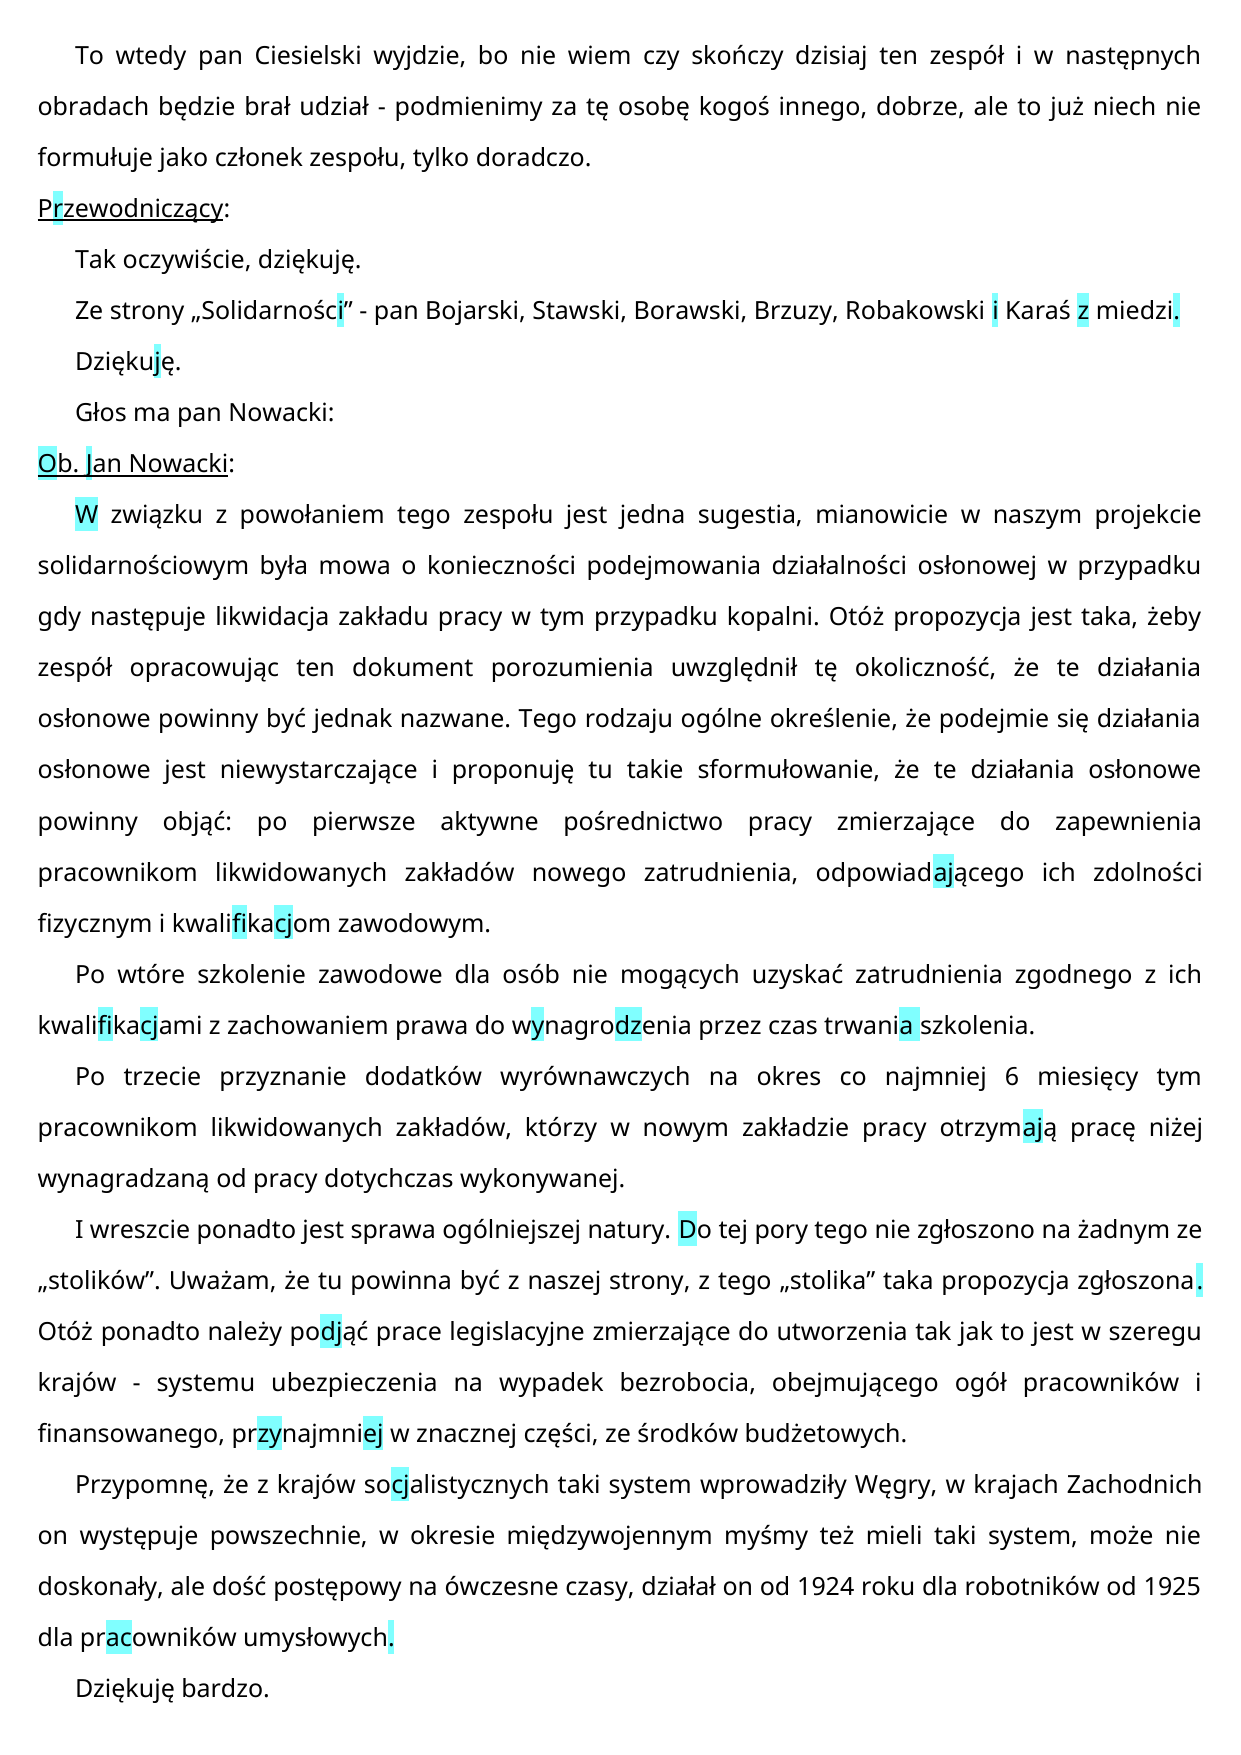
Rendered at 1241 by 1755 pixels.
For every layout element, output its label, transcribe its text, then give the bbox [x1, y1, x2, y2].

text W związku z powołaniem tego zespołu jest jedna sugestia, mianowicie w naszym projekcie solidarnościowym była mowa o konieczności podejmowania działalności osłonowej w przypadku gdy następuje likwidacja zakładu pracy w tym przypadku kopalni. Otóż propozycja jest taka, żeby zespół opracowując ten dokument porozumienia uwzględnił tę okoliczność, że te działania osłonowe powinny być jednak nazwane. Tego rodzaju ogólne określenie, że podejmie się działania osłonowe jest niewystarczające i proponuję tu takie sformułowanie, że te działania osłonowe powinny objąć: po pierwsze aktywne pośrednictwo pracy zmierzające do zapewnienia pracownikom likwidowanych zakładów nowego zatrudnienia, odpowiadającego ich zdolności fizycznym i kwalifikacjom zawodowym. [37, 497, 1203, 939]
text Przewodniczący: [37, 191, 1203, 225]
text Ob. Jan Nowacki: [37, 446, 1203, 480]
text To wtedy pan Ciesielski wyjdzie, bo nie wiem czy skończy dzisiaj ten zespół i w następnych obradach będzie brał udział - podmienimy za tę osobę kogoś innego, dobrze, ale to już niech nie formułuje jako członek zespołu, tylko doradczo. [37, 37, 1203, 174]
text Dziękuję bardzo. [37, 1671, 1203, 1705]
text Głos ma pan Nowacki: [37, 395, 1203, 429]
text Po trzecie przyznanie dodatków wyrównawczych na okres co najmniej 6 miesięcy tym pracownikom likwidowanych zakładów, którzy w nowym zakładzie pracy otrzymają pracę niżej wynagradzaną od pracy dotychczas wykonywanej. [37, 1058, 1203, 1194]
text Tak oczywiście, dziękuję. [37, 242, 1203, 276]
text I wreszcie ponadto jest sprawa ogólniejszej natury. Do tej pory tego nie zgłoszono na żadnym ze „stolików”. Uważam, że tu powinna być z naszej strony, z tego „stolika” taka propozycja zgłoszona. Otóż ponadto należy podjąć prace legislacyjne zmierzające do utworzenia tak jak to jest w szeregu krajów - systemu ubezpieczenia na wypadek bezrobocia, obejmującego ogół pracowników i finansowanego, przynajmniej w znacznej części, ze środków budżetowych. [37, 1211, 1203, 1450]
text Przypomnę, że z krajów socjalistycznych taki system wprowadziły Węgry, w krajach Zachodnich on występuje powszechnie, w okresie międzywojennym myśmy też mieli taki system, może nie doskonały, ale dość postępowy na ówczesne czasy, działał on od 1924 roku dla robotników od 1925 dla pracowników umysłowych. [37, 1467, 1203, 1654]
text Ze strony „Solidarności” - pan Bojarski, Stawski, Borawski, Brzuzy, Robakowski i Karaś z miedzi. [37, 293, 1203, 327]
text Dziękuję. [37, 344, 1203, 378]
text Po wtóre szkolenie zawodowe dla osób nie mogących uzyskać zatrudnienia zgodnego z ich kwalifikacjami z zachowaniem prawa do wynagrodzenia przez czas trwania szkolenia. [37, 956, 1203, 1041]
